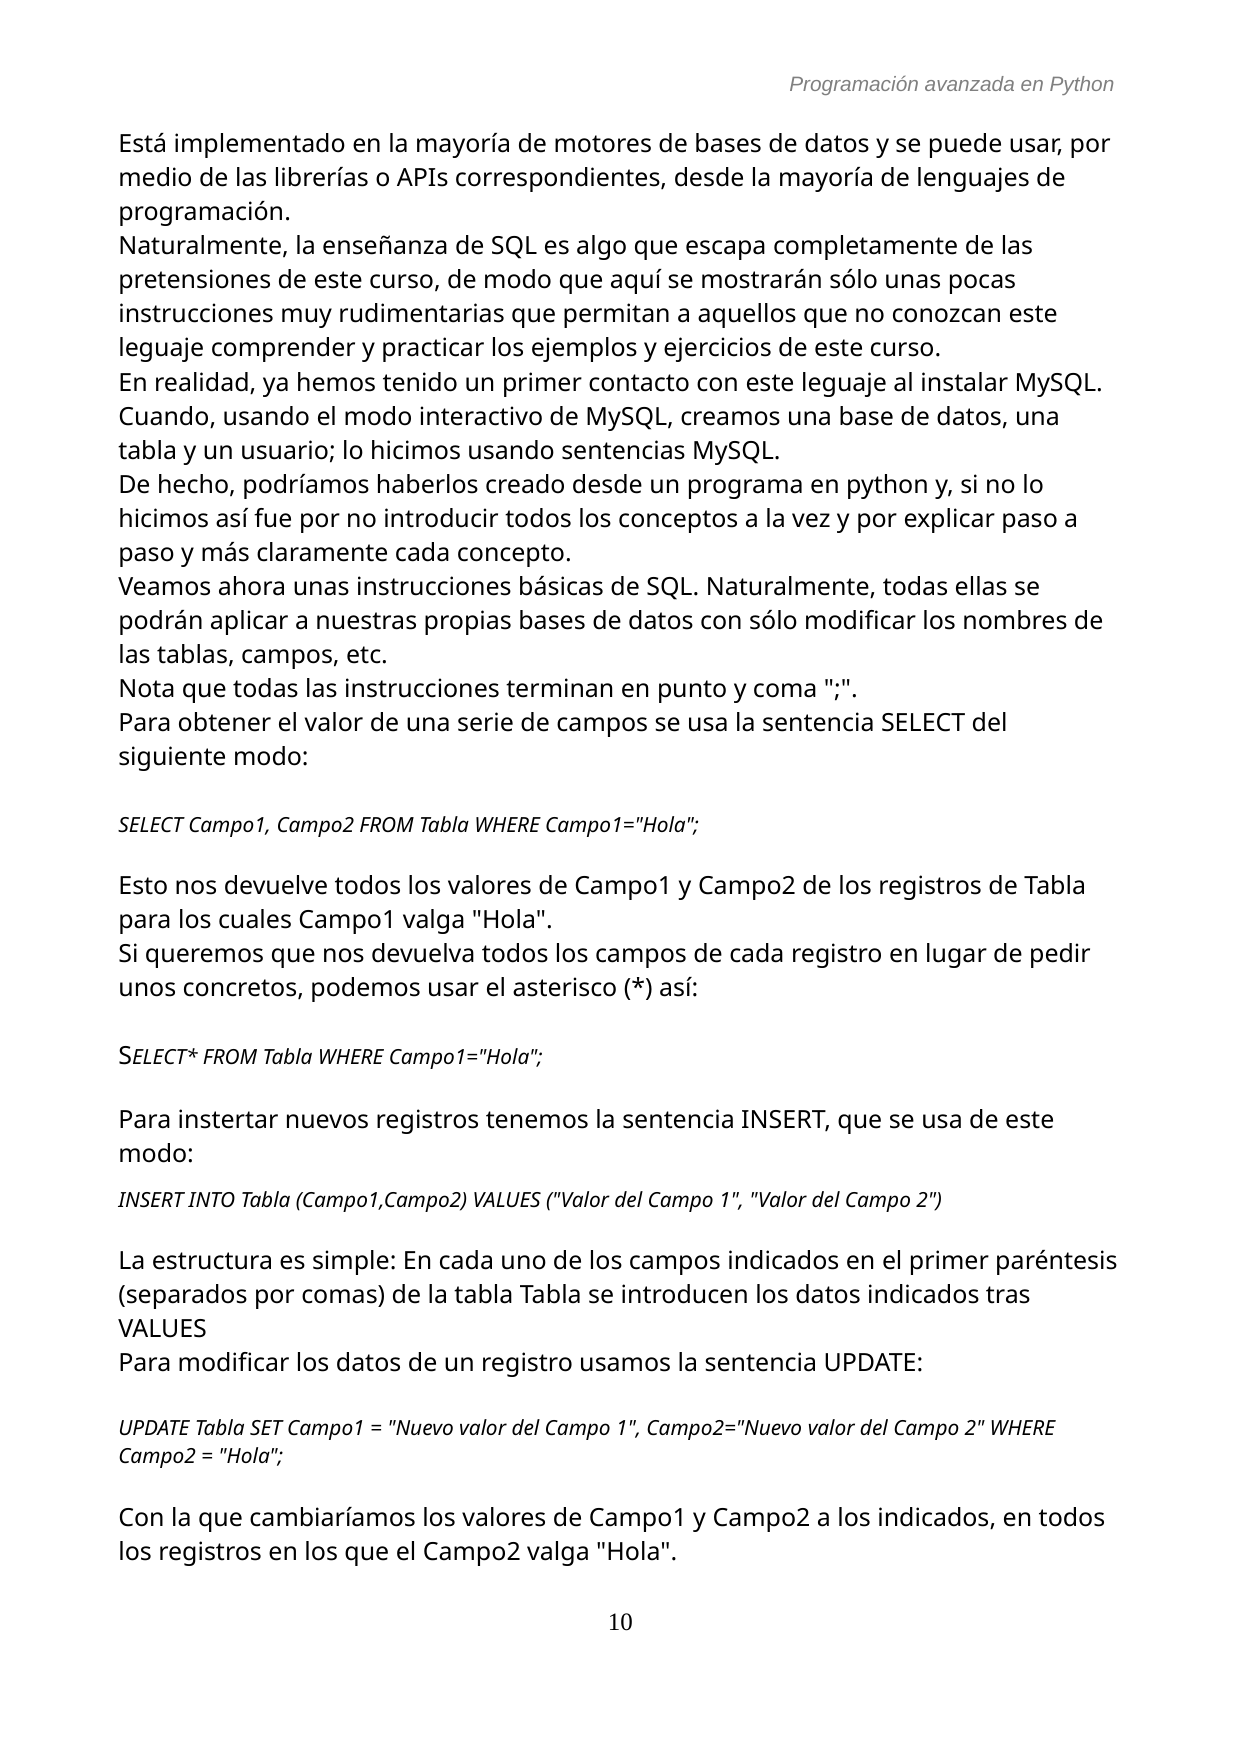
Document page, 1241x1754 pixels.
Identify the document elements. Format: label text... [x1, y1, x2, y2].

text Con la que cambiaríamos los valores de Campo1 y Campo2 a los indicados, en todos los registros en los que el Campo2 valga "Hola". [118, 1499, 1122, 1568]
text Para obtener el valor de una serie de campos se usa la sentencia SELECT del siguiente modo: [118, 705, 1122, 773]
text En realidad, ya hemos tenido un primer contacto con este leguaje al instalar MySQL. Cuando, usando el modo interactivo de MySQL, creamos una base de datos, una tabla y un usuario; lo hicimos usando sentencias MySQL. [118, 364, 1122, 466]
text Para instertar nuevos registros tenemos la sentencia INSERT, que se usa de este modo: [118, 1102, 1122, 1170]
text Nota que todas las instrucciones terminan en punto y coma ";". [118, 671, 1122, 705]
text SELECT Campo1, Campo2 FROM Tabla WHERE Campo1="Hola"; [118, 807, 1122, 838]
text Esto nos devuelve todos los valores de Campo1 y Campo2 de los registros de Tabla para los cuales Campo1 valga "Hola". [118, 868, 1122, 936]
text Si queremos que nos devuelva todos los campos de cada registro en lugar de pedir unos concretos, podemos usar el asterisco (*) así: [118, 936, 1122, 1004]
text UPDATE Tabla SET Campo1 = "Nuevo valor del Campo 1", Campo2="Nuevo valor del Campo 2" WHERE Campo2 = "Hola"; [118, 1413, 1122, 1470]
text Está implementado en la mayoría de motores de bases de datos y se puede usar, por medio de las librerías o APIs correspondientes, desde la mayoría de lenguajes de programación. [118, 126, 1122, 228]
text Naturalmente, la enseñanza de SQL es algo que escapa completamente de las pretensiones de este curso, de modo que aquí se mostrarán sólo unas pocas instrucciones muy rudimentarias que permitan a aquellos que no conozcan este leguaje comprender y practicar los ejemplos y ejercicios de este curso. [118, 228, 1122, 364]
text Veamos ahora unas instrucciones básicas de SQL. Naturalmente, todas ellas se podrán aplicar a nuestras propias bases de datos con sólo modificar los nombres de las tablas, campos, etc. [118, 568, 1122, 671]
text Para modificar los datos de un registro usamos la sentencia UPDATE: [118, 1345, 1122, 1379]
text INSERT INTO Tabla (Campo1,Campo2) VALUES ("Valor del Campo 1", "Valor del Campo 2") [118, 1182, 1122, 1213]
text SELECT* FROM Tabla WHERE Campo1="Hola"; [118, 1038, 1122, 1072]
text De hecho, podríamos haberlos creado desde un programa en python y, si no lo hicimos así fue por no introducir todos los conceptos a la vez y por explicar paso a paso y más claramente cada concepto. [118, 466, 1122, 568]
text La estructura es simple: En cada uno de los campos indicados en el primer paréntesis (separados por comas) de la tabla Tabla se introducen los datos indicados tras VALUES [118, 1243, 1122, 1345]
